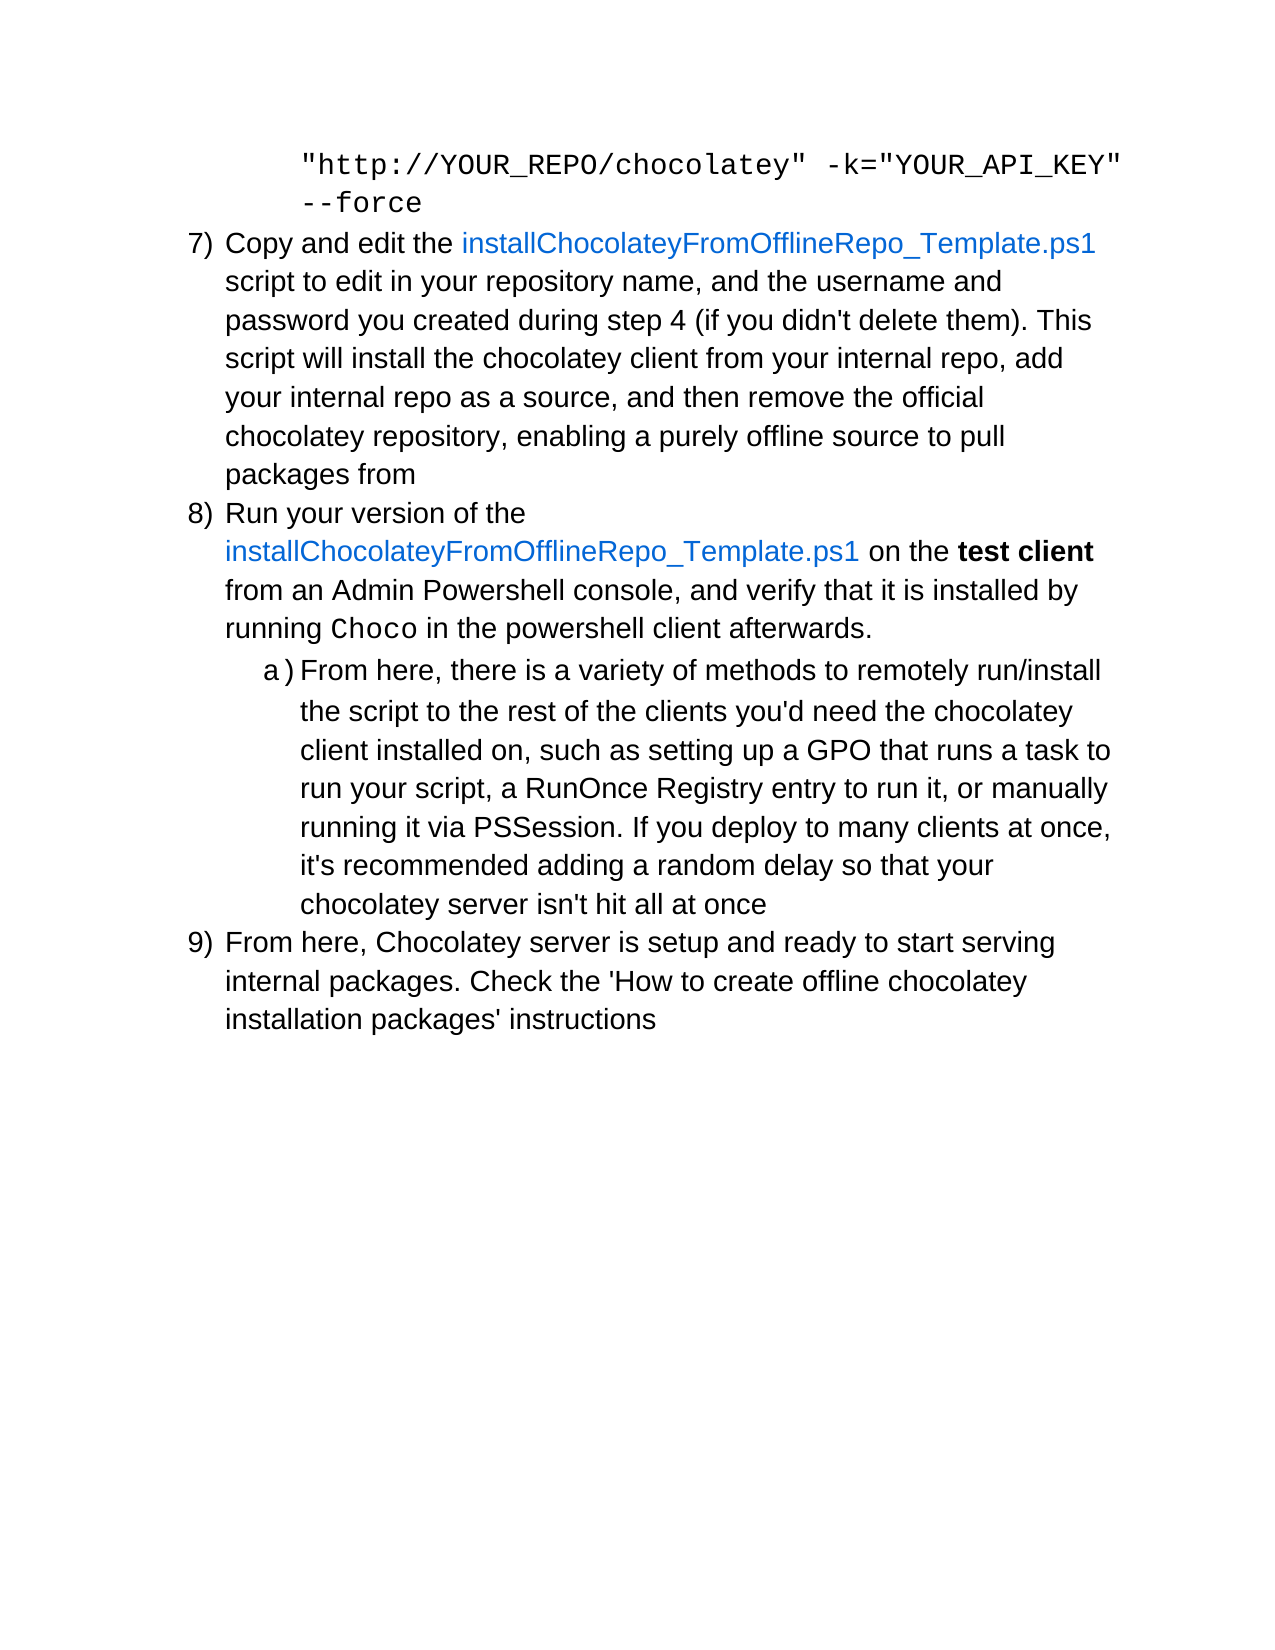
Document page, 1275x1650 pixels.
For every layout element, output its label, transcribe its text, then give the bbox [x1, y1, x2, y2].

list "http://YOUR_REPO/chocolatey" -k="YOUR_API_KEY" --force [262, 150, 1125, 221]
list Copy and edit the installChocolateyFromOfflineRepo_Template.ps1 script to edit in your repository name, and the username and password you created during step 4 (if you didn't delete them). This script will install the chocolatey client from your internal repo, add your internal repo as a source, and then remove the official chocolatey repository, enabling a purely offline source to pull packages from [187, 226, 1125, 491]
list Run your version of the installChocolateyFromOfflineRepo_Template.ps1 on the test client from an Admin Powershell console, and verify that it is installed by running Choco in the powershell client afterwards. [187, 496, 1125, 647]
list From here, Chocolatey server is setup and ready to start serving internal packages. Check the 'How to create offline chocolatey installation packages' instructions [187, 925, 1125, 1036]
list From here, there is a variety of methods to remotely run/install the script to the rest of the clients you'd need the chocolatey client installed on, such as setting up a GPO that runs a task to run your script, a RunOnce Registry entry to run it, or manually running it via PSSession. If you deploy to many clients at once, it's recommended adding a random delay so that your chocolatey server isn't hit all at once [262, 653, 1125, 920]
